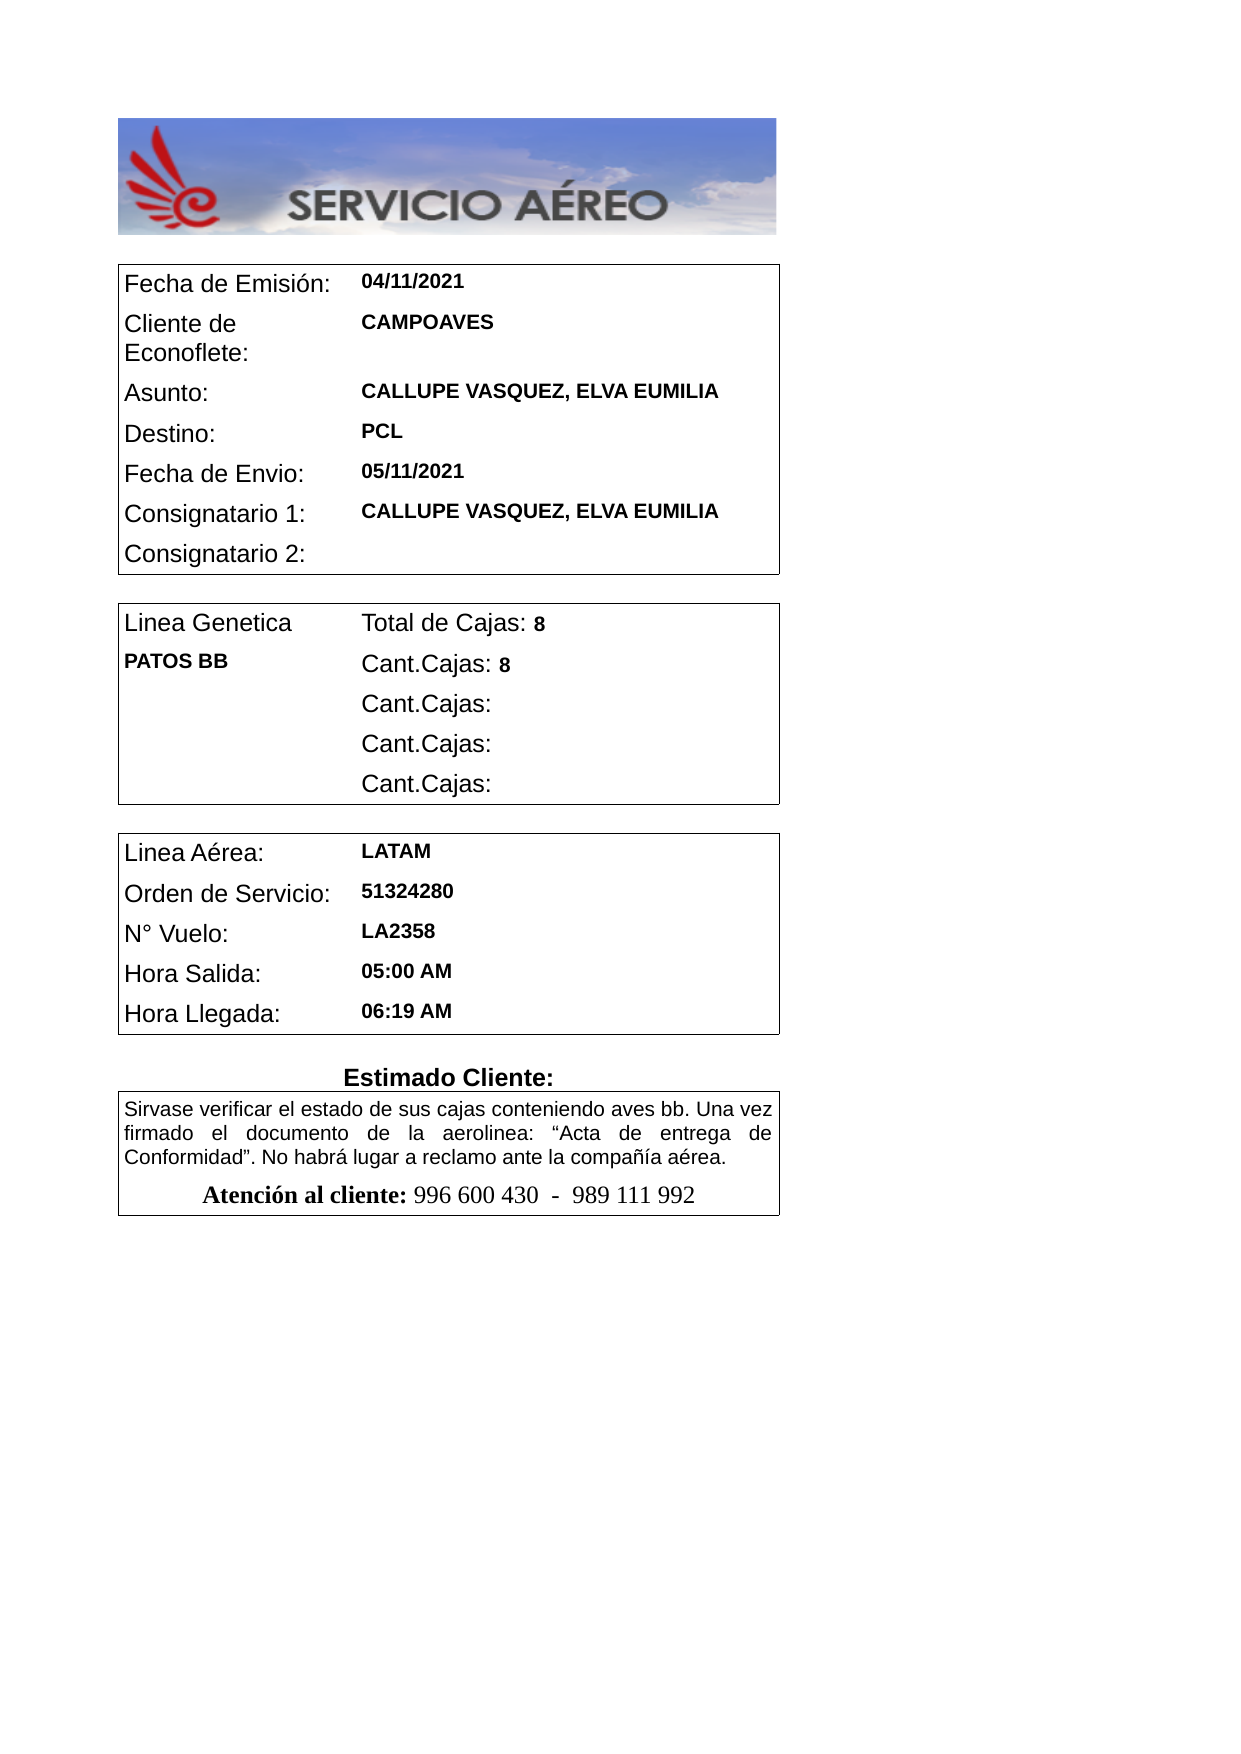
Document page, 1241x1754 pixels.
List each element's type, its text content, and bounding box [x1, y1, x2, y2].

table_cell Asunto: [119, 373, 356, 413]
table_cell 06:19 AM [356, 994, 779, 1034]
table_cell [356, 534, 779, 574]
table_header 04/11/2021 [356, 265, 779, 304]
table_cell Consignatario 2: [119, 534, 356, 574]
table_cell [119, 723, 356, 763]
table_cell [356, 575, 779, 603]
table_cell [118, 805, 356, 833]
table_cell Hora Salida: [119, 953, 356, 993]
table_cell 05/11/2021 [356, 453, 779, 493]
table_cell Cant.Cajas: 8 [356, 643, 779, 683]
table_cell CALLUPE VASQUEZ, ELVA EUMILIA [356, 373, 779, 413]
table_cell Cant.Cajas: [356, 683, 779, 723]
table_cell Cant.Cajas: [356, 723, 779, 763]
table_cell Linea Aérea: [119, 834, 356, 873]
table_cell LATAM [356, 834, 779, 873]
table_cell [119, 683, 356, 723]
table_cell Hora Llegada: [119, 994, 356, 1034]
table_cell Sirvase verificar el estado de sus cajas conteniendo aves bb. Una vez firmado el documento de la aerolinea: “Acta de entrega de Conformidad”. No habrá lugar a reclamo ante la compañía aérea. [119, 1092, 779, 1175]
table_cell Fecha de Envio: [119, 453, 356, 493]
table_cell Cant.Cajas: [356, 764, 779, 804]
table_cell CALLUPE VASQUEZ, ELVA EUMILIA [356, 493, 779, 533]
picture [118, 118, 777, 235]
table_cell LA2358 [356, 913, 779, 953]
table_cell 05:00 AM [356, 953, 779, 993]
table_cell [119, 764, 356, 804]
table_cell Total de Cajas: 8 [356, 604, 779, 643]
table_cell PCL [356, 413, 779, 453]
table_cell [356, 805, 779, 833]
table_cell Cliente de Econoflete: [119, 304, 356, 373]
table_header Fecha de Emisión: [119, 265, 356, 304]
table_cell Consignatario 1: [119, 493, 356, 533]
table_cell N° Vuelo: [119, 913, 356, 953]
table_cell Linea Genetica [119, 604, 356, 643]
table_cell Estimado Cliente: [118, 1035, 779, 1091]
table_cell PATOS BB [119, 643, 356, 683]
table_cell CAMPOAVES [356, 304, 779, 373]
table_cell Destino: [119, 413, 356, 453]
table_cell Atención al cliente: 996 600 430 - 989 111 992 [119, 1175, 779, 1215]
table_cell 51324280 [356, 873, 779, 913]
table_cell [118, 575, 356, 603]
table_cell Orden de Servicio: [119, 873, 356, 913]
